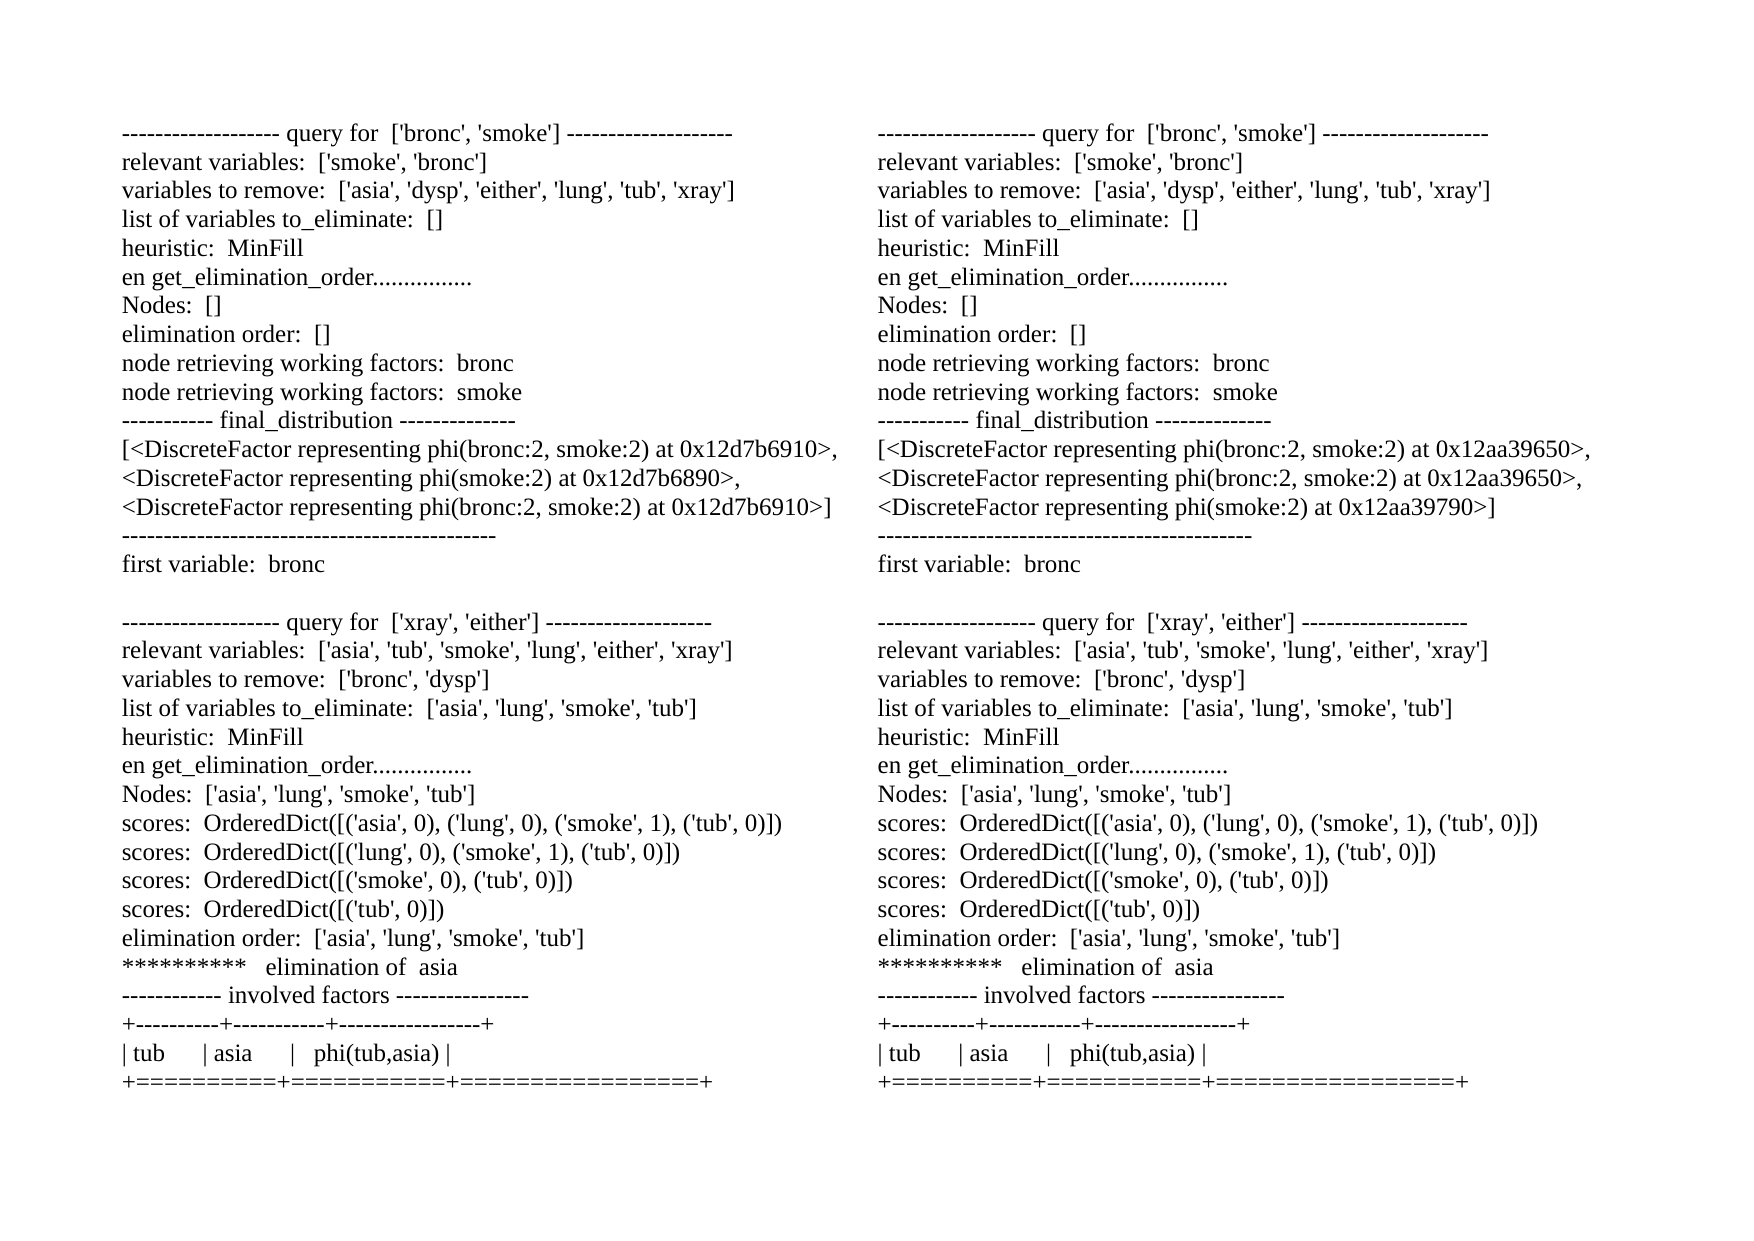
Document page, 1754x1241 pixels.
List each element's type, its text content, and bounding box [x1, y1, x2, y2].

table_header ------------------- query for ['bronc', 'smoke'] -------------------- relevant variables: ['smoke', 'bronc'] variables to remove: ['asia', 'dysp', 'either', 'lung', 'tub', 'xray'] list of variables to_eliminate: [] heuristic: MinFill en get_elimination_order................ Nodes: [] elimination order: [] node retrieving working factors: bronc node retrieving working factors: smoke ----------- final_distribution -------------- [<DiscreteFactor representing phi(bronc:2, smoke:2) at 0x12aa39650>, <DiscreteFactor representing phi(bronc:2, smoke:2) at 0x12aa39650>, <DiscreteFactor representing phi(smoke:2) at 0x12aa39790>] --------------------------------------------- first variable: bronc ------------------- query for ['xray', 'either'] -------------------- relevant variables: ['asia', 'tub', 'smoke', 'lung', 'either', 'xray'] variables to remove: ['bronc', 'dysp'] list of variables to_eliminate: ['asia', 'lung', 'smoke', 'tub'] heuristic: MinFill en get_elimination_order................ Nodes: ['asia', 'lung', 'smoke', 'tub'] scores: OrderedDict([('asia', 0), ('lung', 0), ('smoke', 1), ('tub', 0)]) scores: OrderedDict([('lung', 0), ('smoke', 1), ('tub', 0)]) scores: OrderedDict([('smoke', 0), ('tub', 0)]) scores: OrderedDict([('tub', 0)]) elimination order: ['asia', 'lung', 'smoke', 'tub'] ********** elimination of asia ------------ involved factors ---------------- +----------+-----------+-----------------+ | tub | asia | phi(tub,asia) | +==========+===========+=================+ [878, 118, 1636, 1096]
table_header ------------------- query for ['bronc', 'smoke'] -------------------- relevant variables: ['smoke', 'bronc'] variables to remove: ['asia', 'dysp', 'either', 'lung', 'tub', 'xray'] list of variables to_eliminate: [] heuristic: MinFill en get_elimination_order................ Nodes: [] elimination order: [] node retrieving working factors: bronc node retrieving working factors: smoke ----------- final_distribution -------------- [<DiscreteFactor representing phi(bronc:2, smoke:2) at 0x12d7b6910>, <DiscreteFactor representing phi(smoke:2) at 0x12d7b6890>, <DiscreteFactor representing phi(bronc:2, smoke:2) at 0x12d7b6910>] --------------------------------------------- first variable: bronc ------------------- query for ['xray', 'either'] -------------------- relevant variables: ['asia', 'tub', 'smoke', 'lung', 'either', 'xray'] variables to remove: ['bronc', 'dysp'] list of variables to_eliminate: ['asia', 'lung', 'smoke', 'tub'] heuristic: MinFill en get_elimination_order................ Nodes: ['asia', 'lung', 'smoke', 'tub'] scores: OrderedDict([('asia', 0), ('lung', 0), ('smoke', 1), ('tub', 0)]) scores: OrderedDict([('lung', 0), ('smoke', 1), ('tub', 0)]) scores: OrderedDict([('smoke', 0), ('tub', 0)]) scores: OrderedDict([('tub', 0)]) elimination order: ['asia', 'lung', 'smoke', 'tub'] ********** elimination of asia ------------ involved factors ---------------- +----------+-----------+-----------------+ | tub | asia | phi(tub,asia) | +==========+===========+=================+ [122, 118, 877, 1096]
